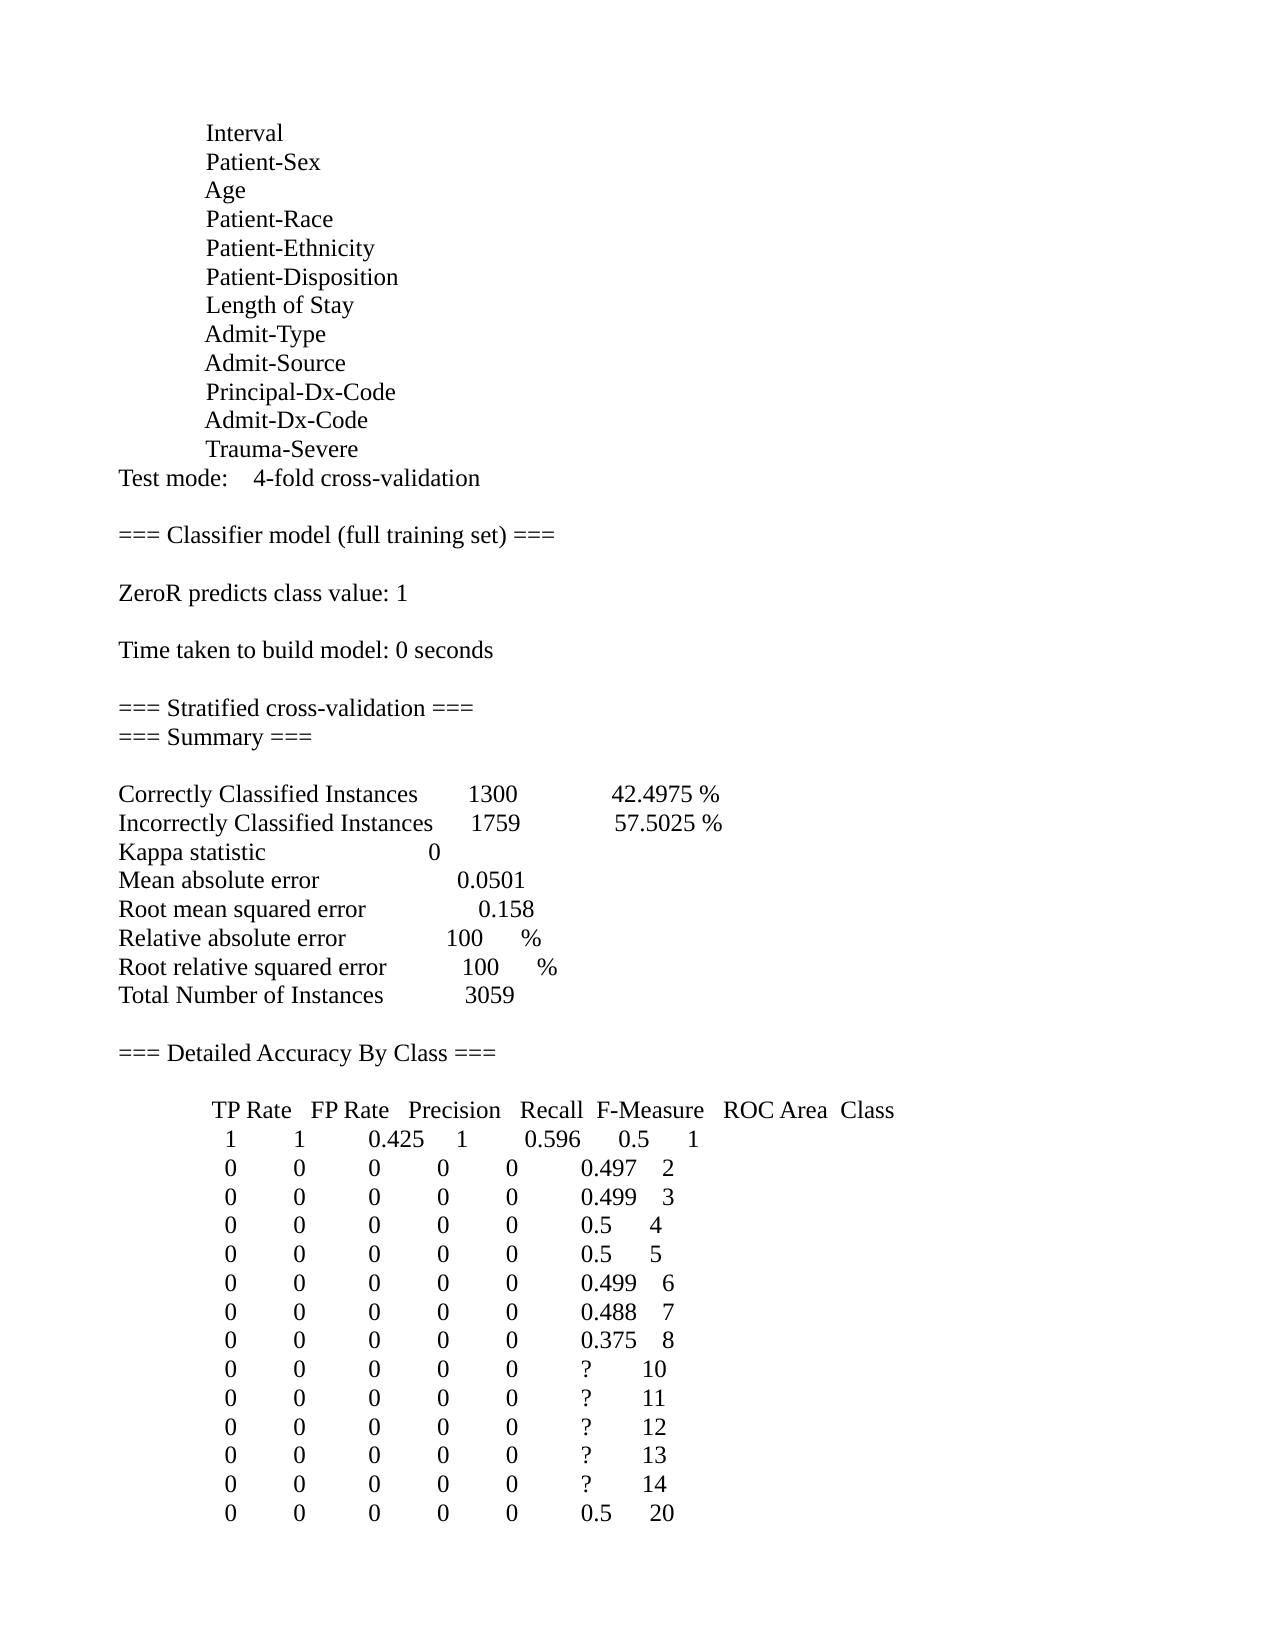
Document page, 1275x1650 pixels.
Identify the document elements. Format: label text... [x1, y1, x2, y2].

text Admit-Dx-Code [118, 406, 1157, 434]
text Root relative squared error 100 % [118, 952, 1157, 981]
text ZeroR predicts class value: 1 [118, 578, 1157, 607]
text Root mean squared error 0.158 [118, 894, 1157, 923]
text TP Rate FP Rate Precision Recall F-Measure ROC Area Class [118, 1096, 1157, 1124]
text 0 0 0 0 0 ? 12 [118, 1412, 1157, 1441]
text Patient-Disposition [118, 262, 1157, 291]
text Test mode: 4-fold cross-validation [118, 463, 1157, 492]
text Time taken to build model: 0 seconds [118, 636, 1157, 664]
text === Summary === [118, 722, 1157, 751]
text 0 0 0 0 0 ? 11 [118, 1383, 1157, 1412]
text Relative absolute error 100 % [118, 923, 1157, 952]
text === Detailed Accuracy By Class === [118, 1038, 1157, 1067]
text === Stratified cross-validation === [118, 693, 1157, 722]
text 0 0 0 0 0 0.5 4 [118, 1211, 1157, 1239]
text 0 0 0 0 0 0.5 5 [118, 1239, 1157, 1268]
text Correctly Classified Instances 1300 42.4975 % [118, 779, 1157, 808]
text Incorrectly Classified Instances 1759 57.5025 % [118, 808, 1157, 837]
text Patient-Race [118, 204, 1157, 233]
text === Classifier model (full training set) === [118, 521, 1157, 549]
text 1 1 0.425 1 0.596 0.5 1 [118, 1124, 1157, 1153]
text 0 0 0 0 0 ? 14 [118, 1469, 1157, 1498]
text 0 0 0 0 0 0.499 6 [118, 1268, 1157, 1297]
text Patient-Ethnicity [118, 233, 1157, 262]
text Interval [118, 118, 1157, 147]
text 0 0 0 0 0 0.497 2 [118, 1153, 1157, 1182]
text Principal-Dx-Code [118, 377, 1157, 406]
text Total Number of Instances 3059 [118, 981, 1157, 1009]
text Admit-Type [118, 319, 1157, 348]
text Kappa statistic 0 [118, 837, 1157, 866]
text 0 0 0 0 0 ? 13 [118, 1441, 1157, 1469]
text Mean absolute error 0.0501 [118, 866, 1157, 894]
text Patient-Sex [118, 147, 1157, 176]
text 0 0 0 0 0 0.488 7 [118, 1297, 1157, 1326]
text Age [118, 176, 1157, 204]
text Length of Stay [118, 291, 1157, 319]
text Admit-Source [118, 348, 1157, 377]
text 0 0 0 0 0 0.375 8 [118, 1326, 1157, 1354]
text 0 0 0 0 0 0.499 3 [118, 1182, 1157, 1211]
text 0 0 0 0 0 0.5 20 [118, 1498, 1157, 1527]
text 0 0 0 0 0 ? 10 [118, 1354, 1157, 1383]
text Trauma-Severe [118, 434, 1157, 463]
